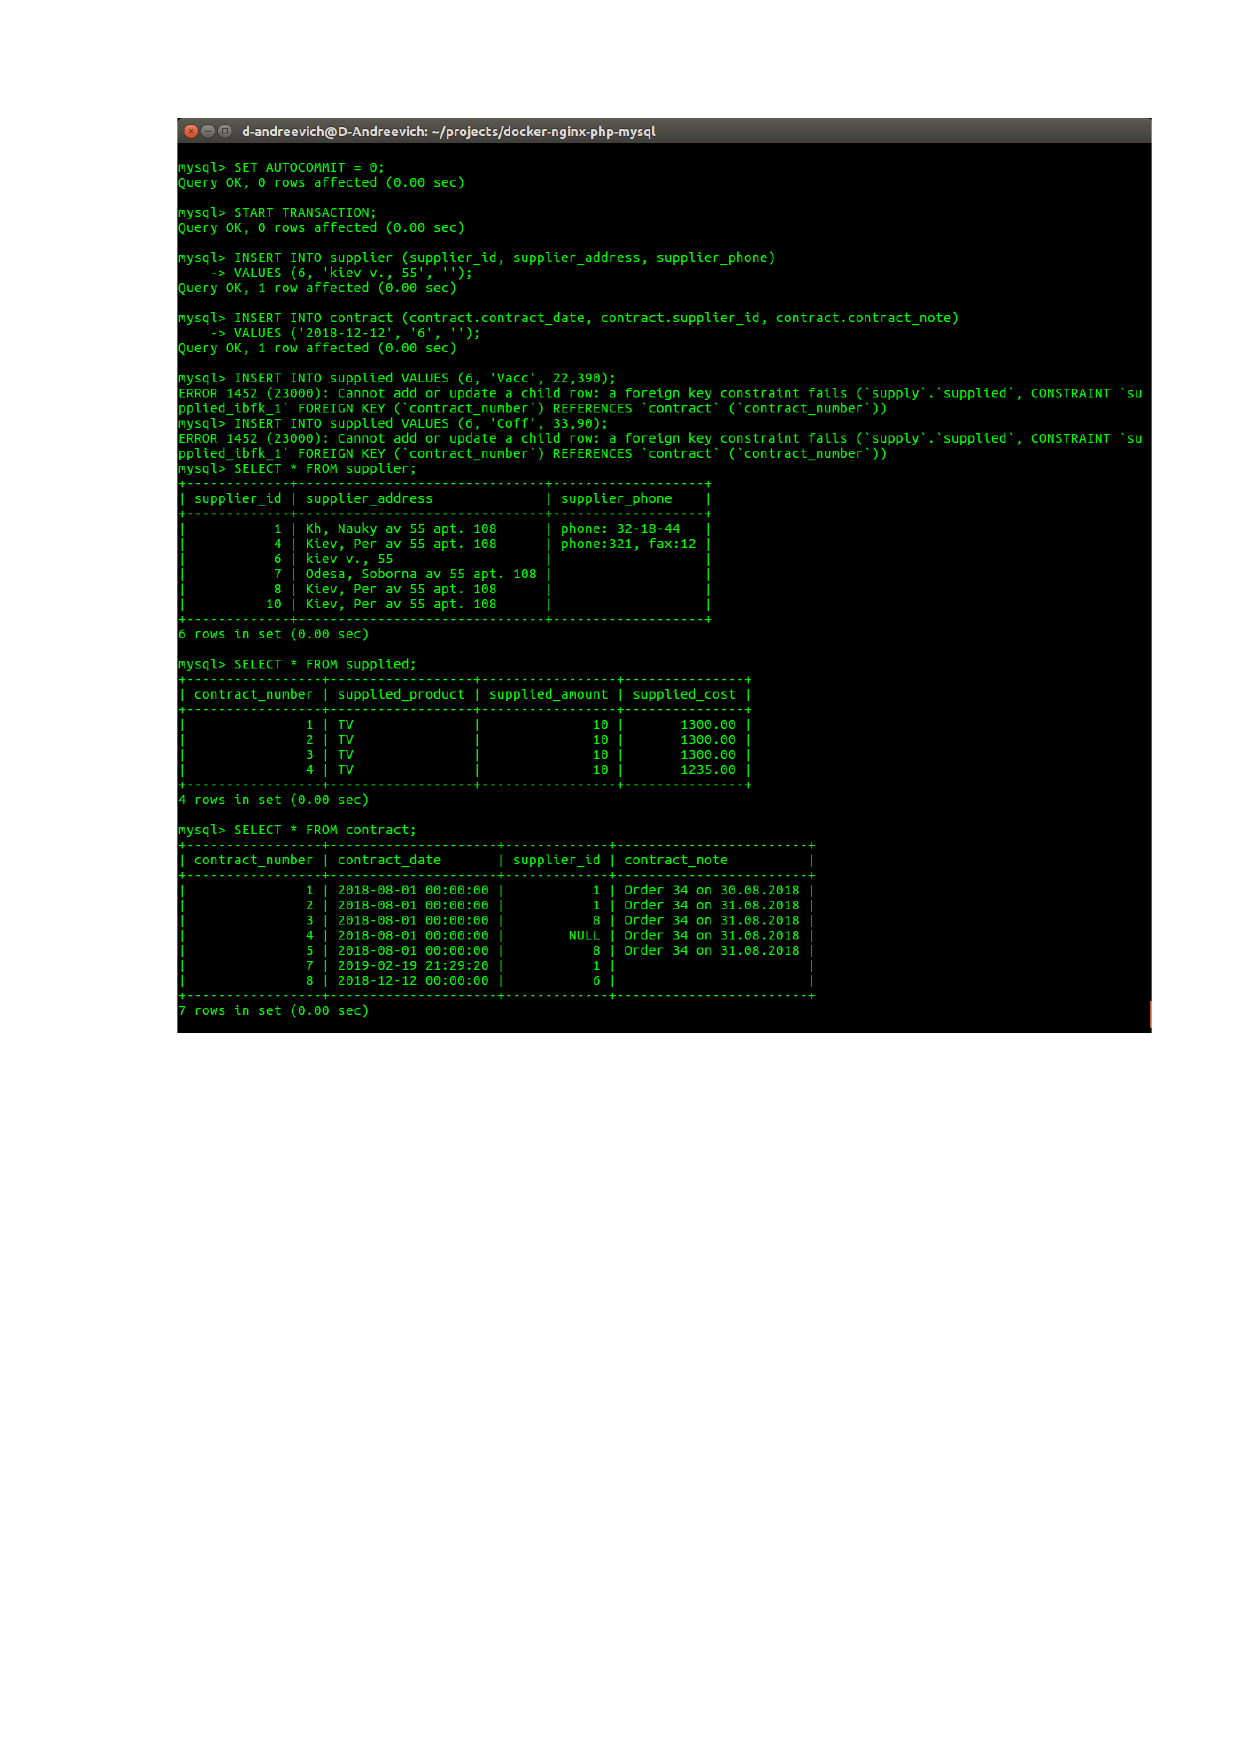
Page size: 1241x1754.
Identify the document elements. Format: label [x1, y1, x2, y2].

picture [177, 118, 1152, 1033]
